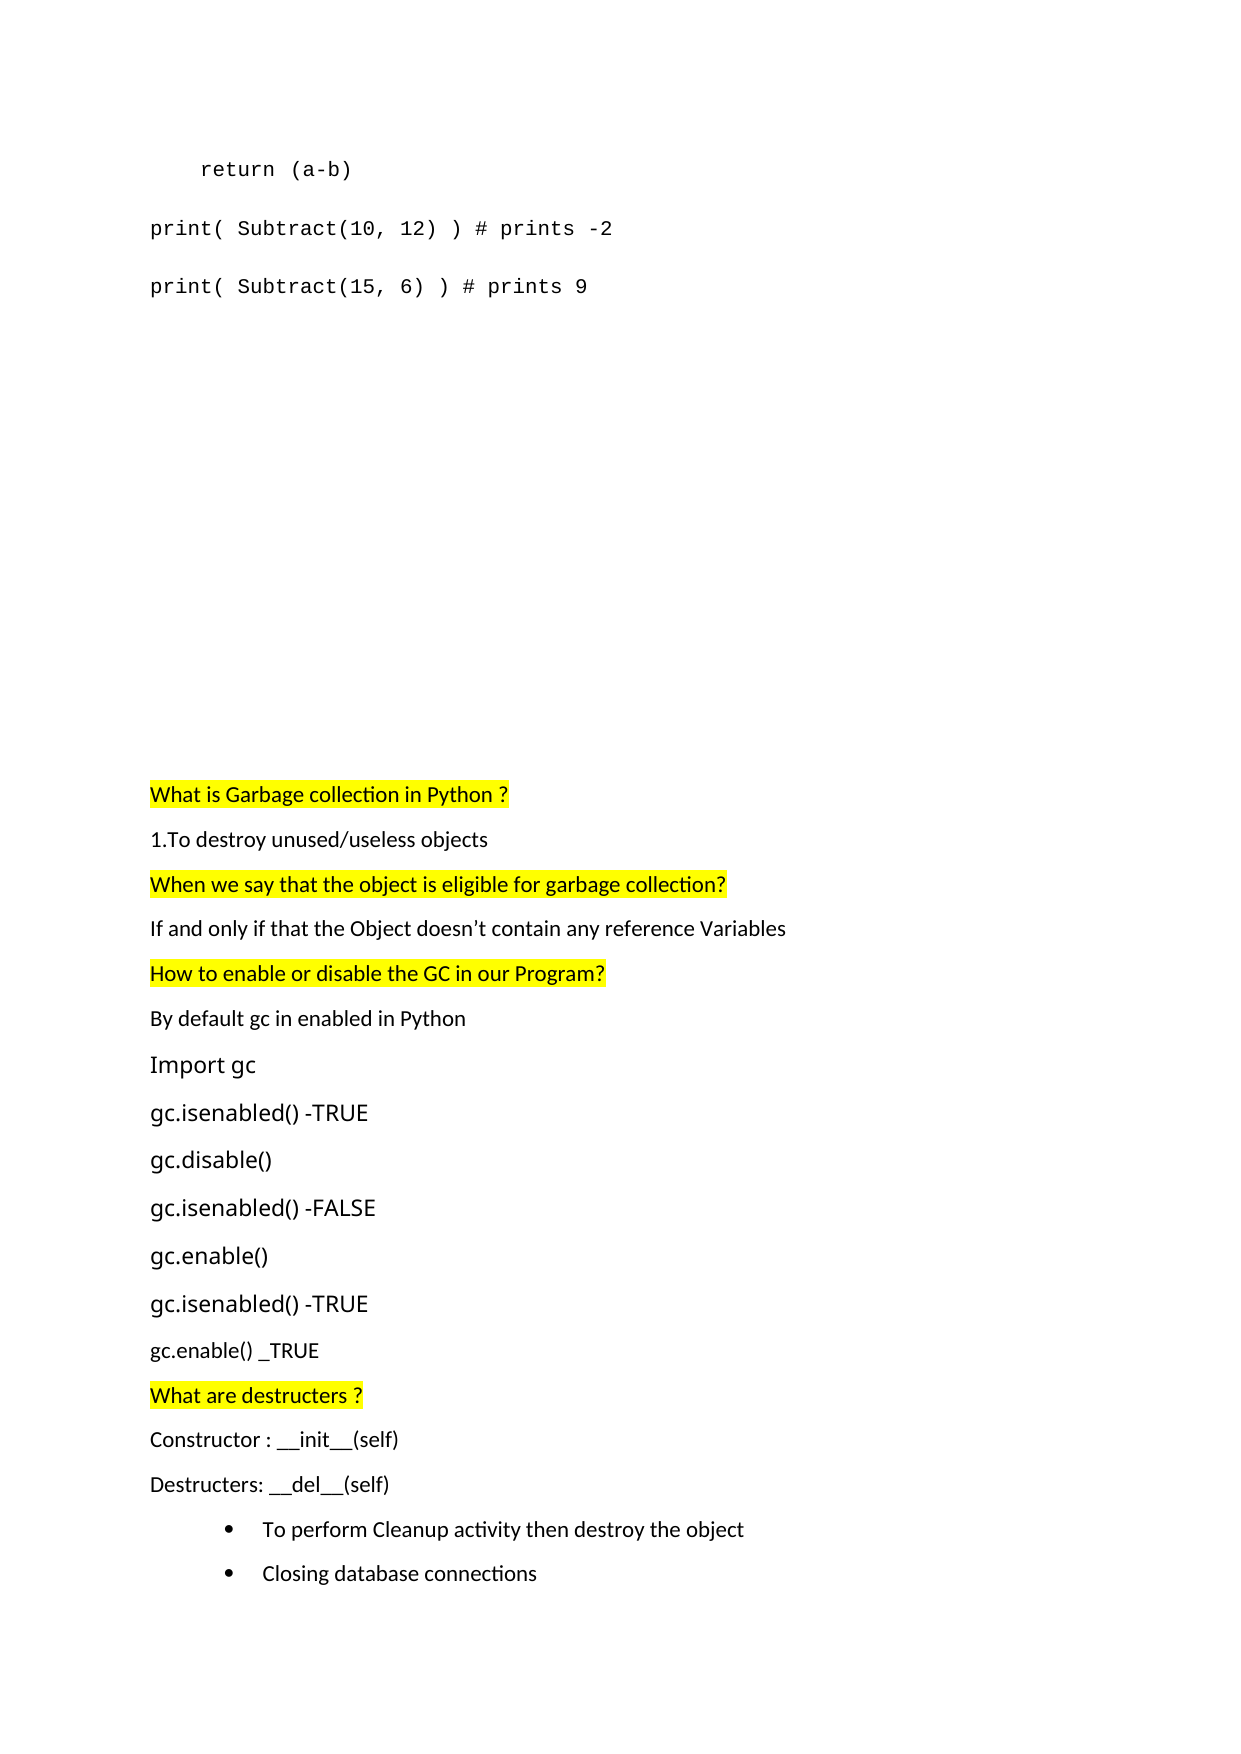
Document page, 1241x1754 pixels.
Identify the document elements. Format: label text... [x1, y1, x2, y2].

text When we say that the object is eligible for garbage collection? [150, 870, 1090, 898]
text gc.isenabled() -FALSE [150, 1192, 1090, 1223]
text What is Garbage collection in Python ? [150, 780, 1090, 808]
text Destructers: __del__(self) [150, 1470, 1090, 1498]
text print( Subtract(15, 6) ) # prints 9 [150, 276, 1090, 299]
text gc.isenabled() -TRUE [150, 1288, 1090, 1319]
list Closing database connections [225, 1559, 1090, 1587]
text gc.enable() [150, 1240, 1090, 1271]
text gc.enable() _TRUE [150, 1336, 1090, 1364]
text If and only if that the Object doesn’t contain any reference Variables [150, 914, 1090, 942]
text gc.disable() [150, 1144, 1090, 1176]
list To perform Cleanup activity then destroy the object [225, 1515, 1090, 1543]
text Constructor : __init__(self) [150, 1425, 1090, 1453]
text What are destructers ? [150, 1381, 1090, 1409]
text 1.To destroy unused/useless objects [150, 825, 1090, 853]
text By default gc in enabled in Python [150, 1004, 1090, 1032]
text print( Subtract(10, 12) ) # prints -2 [150, 218, 1090, 242]
text Import gc [150, 1048, 1090, 1080]
text return (a-b) [150, 150, 1090, 184]
text gc.isenabled() -TRUE [150, 1096, 1090, 1128]
text How to enable or disable the GC in our Program? [150, 959, 1090, 987]
